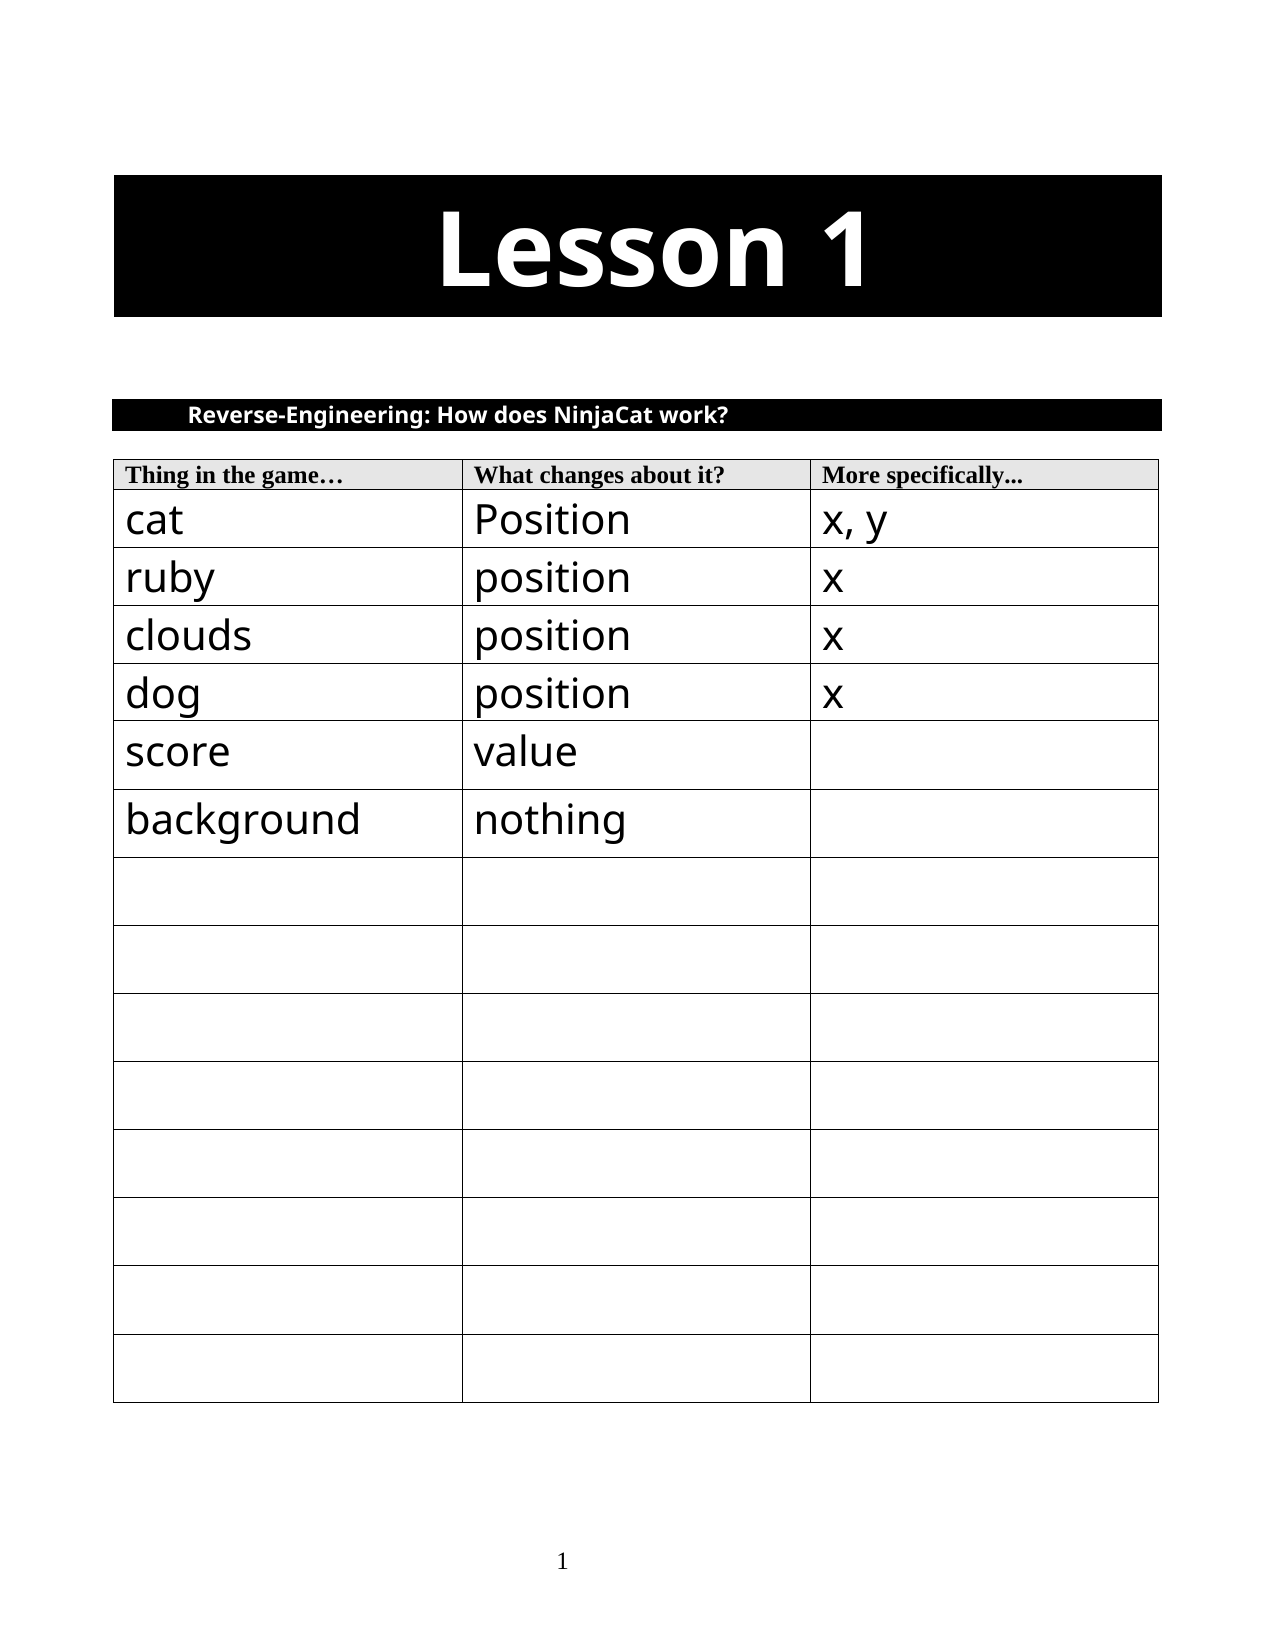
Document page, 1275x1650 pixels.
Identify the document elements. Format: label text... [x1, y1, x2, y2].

table_cell [463, 994, 810, 1061]
table_cell [811, 790, 1158, 857]
table_cell dog [114, 664, 462, 720]
table_cell [114, 1335, 462, 1402]
table_cell [114, 1198, 462, 1265]
table_cell [811, 1198, 1158, 1265]
table_header Thing in the game… [114, 460, 462, 489]
table_cell [811, 1062, 1158, 1129]
table_cell [811, 1130, 1158, 1197]
table_cell [463, 1130, 810, 1197]
table_cell [463, 1335, 810, 1402]
table_cell position [463, 548, 810, 605]
table_cell [811, 858, 1158, 925]
table_cell [114, 994, 462, 1061]
table_cell [463, 858, 810, 925]
table_cell position [463, 606, 810, 663]
table_cell cat [114, 490, 462, 547]
table_cell [114, 1266, 462, 1333]
table_header What changes about it? [463, 460, 810, 489]
table_cell [463, 926, 810, 993]
table_cell score [114, 721, 462, 788]
table_header More specifically... [811, 460, 1158, 489]
table_cell x [811, 606, 1158, 663]
table_cell [114, 926, 462, 993]
table_cell [463, 1062, 810, 1129]
table_cell clouds [114, 606, 462, 663]
table_cell [811, 1266, 1158, 1333]
table_cell [811, 721, 1158, 788]
table_cell value [463, 721, 810, 788]
table_cell Position [463, 490, 810, 547]
subtitle Lesson 1 [114, 175, 1162, 317]
table_cell [114, 1130, 462, 1197]
table_cell x [811, 664, 1158, 720]
table_cell background [114, 790, 462, 857]
table_cell [811, 926, 1158, 993]
table_cell [463, 1198, 810, 1265]
table_cell x [811, 548, 1158, 605]
subtitle Reverse-Engineering: How does NinjaCat work? [112, 399, 1162, 431]
table_cell [811, 994, 1158, 1061]
table_cell ruby [114, 548, 462, 605]
table_cell [463, 1266, 810, 1333]
table_cell [811, 1335, 1158, 1402]
table_cell position [463, 664, 810, 720]
table_cell nothing [463, 790, 810, 857]
table_cell x, y [811, 490, 1158, 547]
table_cell [114, 858, 462, 925]
table_cell [114, 1062, 462, 1129]
